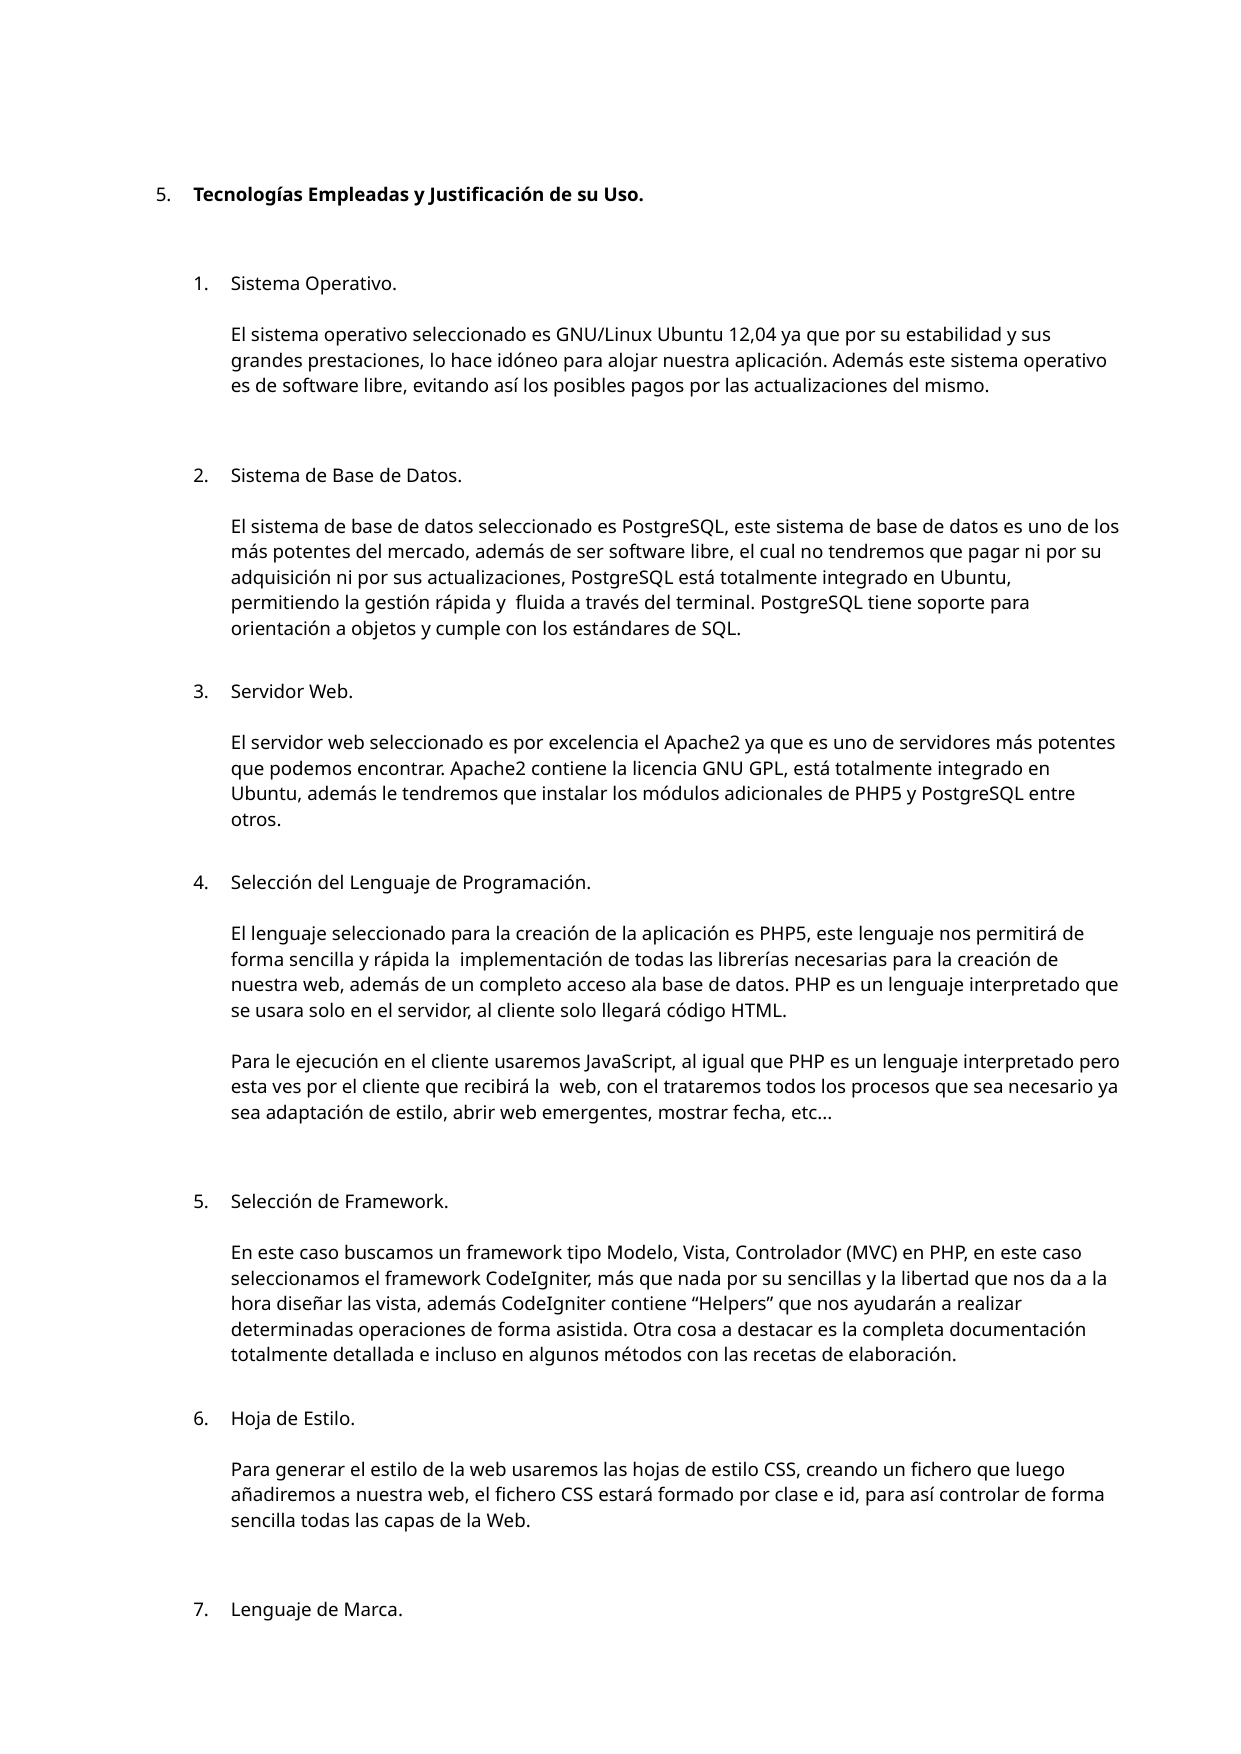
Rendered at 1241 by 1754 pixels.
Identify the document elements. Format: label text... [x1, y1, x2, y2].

list Sistema Operativo. El sistema operativo seleccionado es GNU/Linux Ubuntu 12,04 ya que por su estabilidad y sus grandes prestaciones, lo hace idóneo para alojar nuestra aplicación. Además este sistema operativo es de software libre, evitando así los posibles pagos por las actualizaciones del mismo. [193, 271, 1122, 449]
list Tecnologías Empleadas y Justificación de su Uso. [156, 182, 1122, 258]
list Selección del Lenguaje de Programación. El lenguaje seleccionado para la creación de la aplicación es PHP5, este lenguaje nos permitirá de forma sencilla y rápida la implementación de todas las librerías necesarias para la creación de nuestra web, además de un completo acceso ala base de datos. PHP es un lenguaje interpretado que se usara solo en el servidor, al cliente solo llegará código HTML. Para le ejecución en el cliente usaremos JavaScript, al igual que PHP es un lenguaje interpretado pero esta ves por el cliente que recibirá la web, con el trataremos todos los procesos que sea necesario ya sea adaptación de estilo, abrir web emergentes, mostrar fecha, etc... [193, 870, 1122, 1176]
list Hoja de Estilo. Para generar el estilo de la web usaremos las hojas de estilo CSS, creando un fichero que luego añadiremos a nuestra web, el fichero CSS estará formado por clase e id, para así controlar de forma sencilla todas las capas de la Web. [193, 1405, 1122, 1584]
list Servidor Web. El servidor web seleccionado es por excelencia el Apache2 ya que es uno de servidores más potentes que podemos encontrar. Apache2 contiene la licencia GNU GPL, está totalmente integrado en Ubuntu, además le tendremos que instalar los módulos adicionales de PHP5 y PostgreSQL entre otros. [193, 678, 1122, 857]
list Selección de Framework. En este caso buscamos un framework tipo Modelo, Vista, Controlador (MVC) en PHP, en este caso seleccionamos el framework CodeIgniter, más que nada por su sencillas y la libertad que nos da a la hora diseñar las vista, además CodeIgniter contiene “Helpers” que nos ayudarán a realizar determinadas operaciones de forma asistida. Otra cosa a destacar es la completa documentación totalmente detallada e incluso en algunos métodos con las recetas de elaboración. [193, 1188, 1122, 1393]
list [156, 118, 1122, 169]
list Lenguaje de Marca. [193, 1596, 1122, 1622]
list Sistema de Base de Datos. El sistema de base de datos seleccionado es PostgreSQL, este sistema de base de datos es uno de los más potentes del mercado, además de ser software libre, el cual no tendremos que pagar ni por su adquisición ni por sus actualizaciones, PostgreSQL está totalmente integrado en Ubuntu, permitiendo la gestión rápida y fluida a través del terminal. PostgreSQL tiene soporte para orientación a objetos y cumple con los estándares de SQL. [193, 462, 1122, 666]
